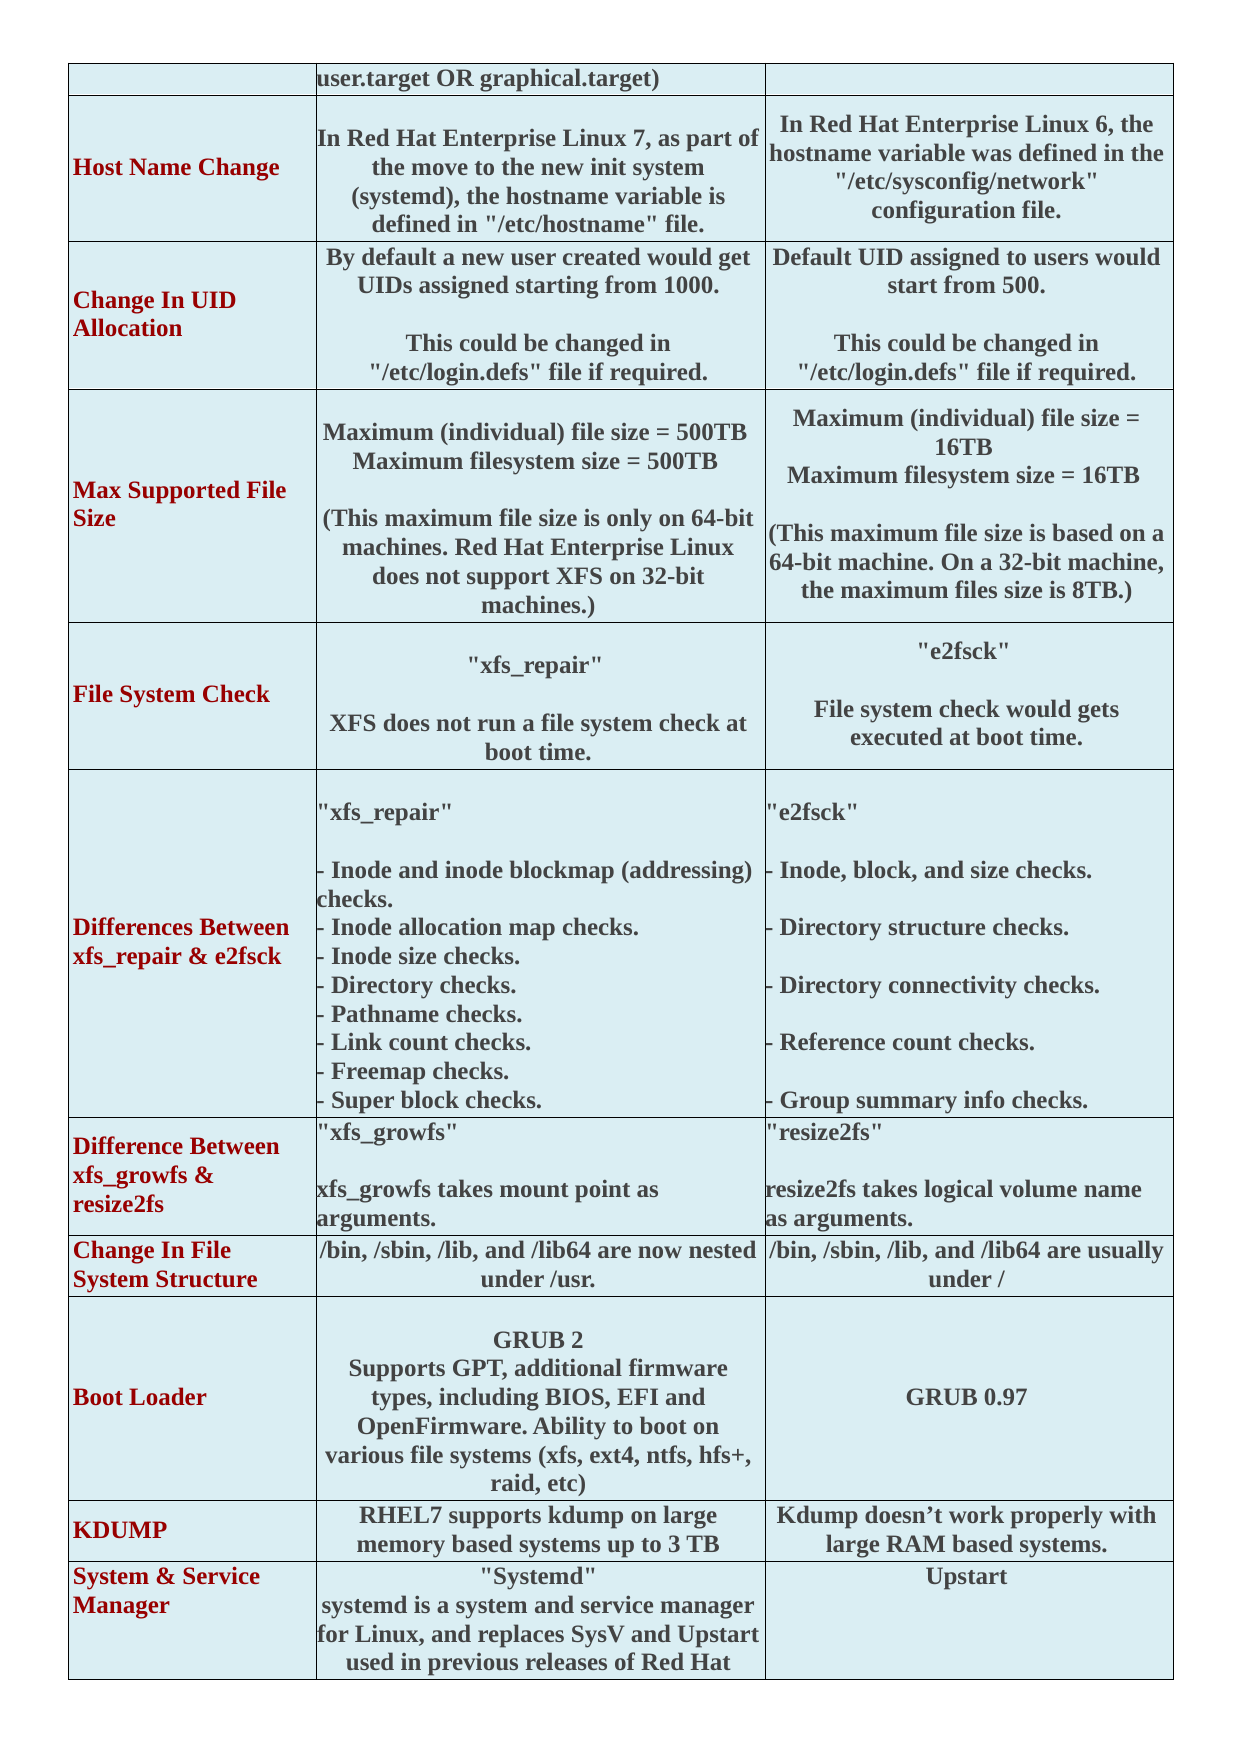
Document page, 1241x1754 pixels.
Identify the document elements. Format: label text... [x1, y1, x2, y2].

table_cell In Red Hat Enterprise Linux 7, as part of the move to the new init system (systemd), the hostname variable is defined in "/etc/hostname" file. [317, 96, 765, 241]
table_cell File System Check [69, 623, 316, 769]
table_cell Change In UID Allocation [69, 242, 316, 388]
table_cell Kdump doesn’t work properly with large RAM based systems. [766, 1501, 1173, 1561]
table_cell "Systemd" systemd is a system and service manager for Linux, and replaces SysV and Upstart used in previous releases of Red Hat [317, 1562, 765, 1679]
table_cell user.target OR graphical.target) [317, 64, 765, 94]
table_cell By default a new user created would get UIDs assigned starting from 1000. This could be changed in "/etc/login.defs" file if required. [317, 242, 765, 388]
table_cell [69, 64, 316, 94]
table_cell System & Service Manager [69, 1562, 316, 1679]
table_cell Differences Between xfs_repair & e2fsck [69, 770, 316, 1117]
table_cell Maximum (individual) file size = 16TB Maximum filesystem size = 16TB (This maximum file size is based on a 64-bit machine. On a 32-bit machine, the maximum files size is 8TB.) [766, 390, 1173, 622]
table_cell GRUB 2 Supports GPT, additional firmware types, including BIOS, EFI and OpenFirmware. Ability to boot on various file systems (xfs, ext4, ntfs, hfs+, raid, etc) [317, 1297, 765, 1500]
table_cell "xfs_repair" - Inode and inode blockmap (addressing) checks. - Inode allocation map checks. - Inode size checks. - Directory checks. - Pathname checks. - Link count checks. - Freemap checks. - Super block checks. [317, 770, 765, 1117]
table_cell Change In File System Structure [69, 1236, 316, 1296]
table_cell "xfs_repair" XFS does not run a file system check at boot time. [317, 623, 765, 769]
table_cell In Red Hat Enterprise Linux 6, the hostname variable was defined in the "/etc/sysconfig/network" configuration file. [766, 96, 1173, 241]
table_cell Upstart [766, 1562, 1173, 1679]
table_cell "e2fsck" File system check would gets executed at boot time. [766, 623, 1173, 769]
table_cell Difference Between xfs_growfs & resize2fs [69, 1118, 316, 1235]
table_cell Host Name Change [69, 96, 316, 241]
table_cell "resize2fs" resize2fs takes logical volume name as arguments. [766, 1118, 1173, 1235]
table_cell /bin, /sbin, /lib, and /lib64 are usually under / [766, 1236, 1173, 1296]
table_cell Boot Loader [69, 1297, 316, 1500]
table_cell Maximum (individual) file size = 500TB Maximum filesystem size = 500TB (This maximum file size is only on 64-bit machines. Red Hat Enterprise Linux does not support XFS on 32-bit machines.) [317, 390, 765, 622]
table_cell GRUB 0.97 [766, 1297, 1173, 1500]
table_cell /bin, /sbin, /lib, and /lib64 are now nested under /usr. [317, 1236, 765, 1296]
table_cell Default UID assigned to users would start from 500. This could be changed in "/etc/login.defs" file if required. [766, 242, 1173, 388]
table_cell RHEL7 supports kdump on large memory based systems up to 3 TB [317, 1501, 765, 1561]
table_cell Max Supported File Size [69, 390, 316, 622]
table_cell "xfs_growfs" xfs_growfs takes mount point as arguments. [317, 1118, 765, 1235]
table_cell KDUMP [69, 1501, 316, 1561]
table_cell [766, 64, 1173, 94]
table_cell "e2fsck" - Inode, block, and size checks. - Directory structure checks. - Directory connectivity checks. - Reference count checks. - Group summary info checks. [766, 770, 1173, 1117]
